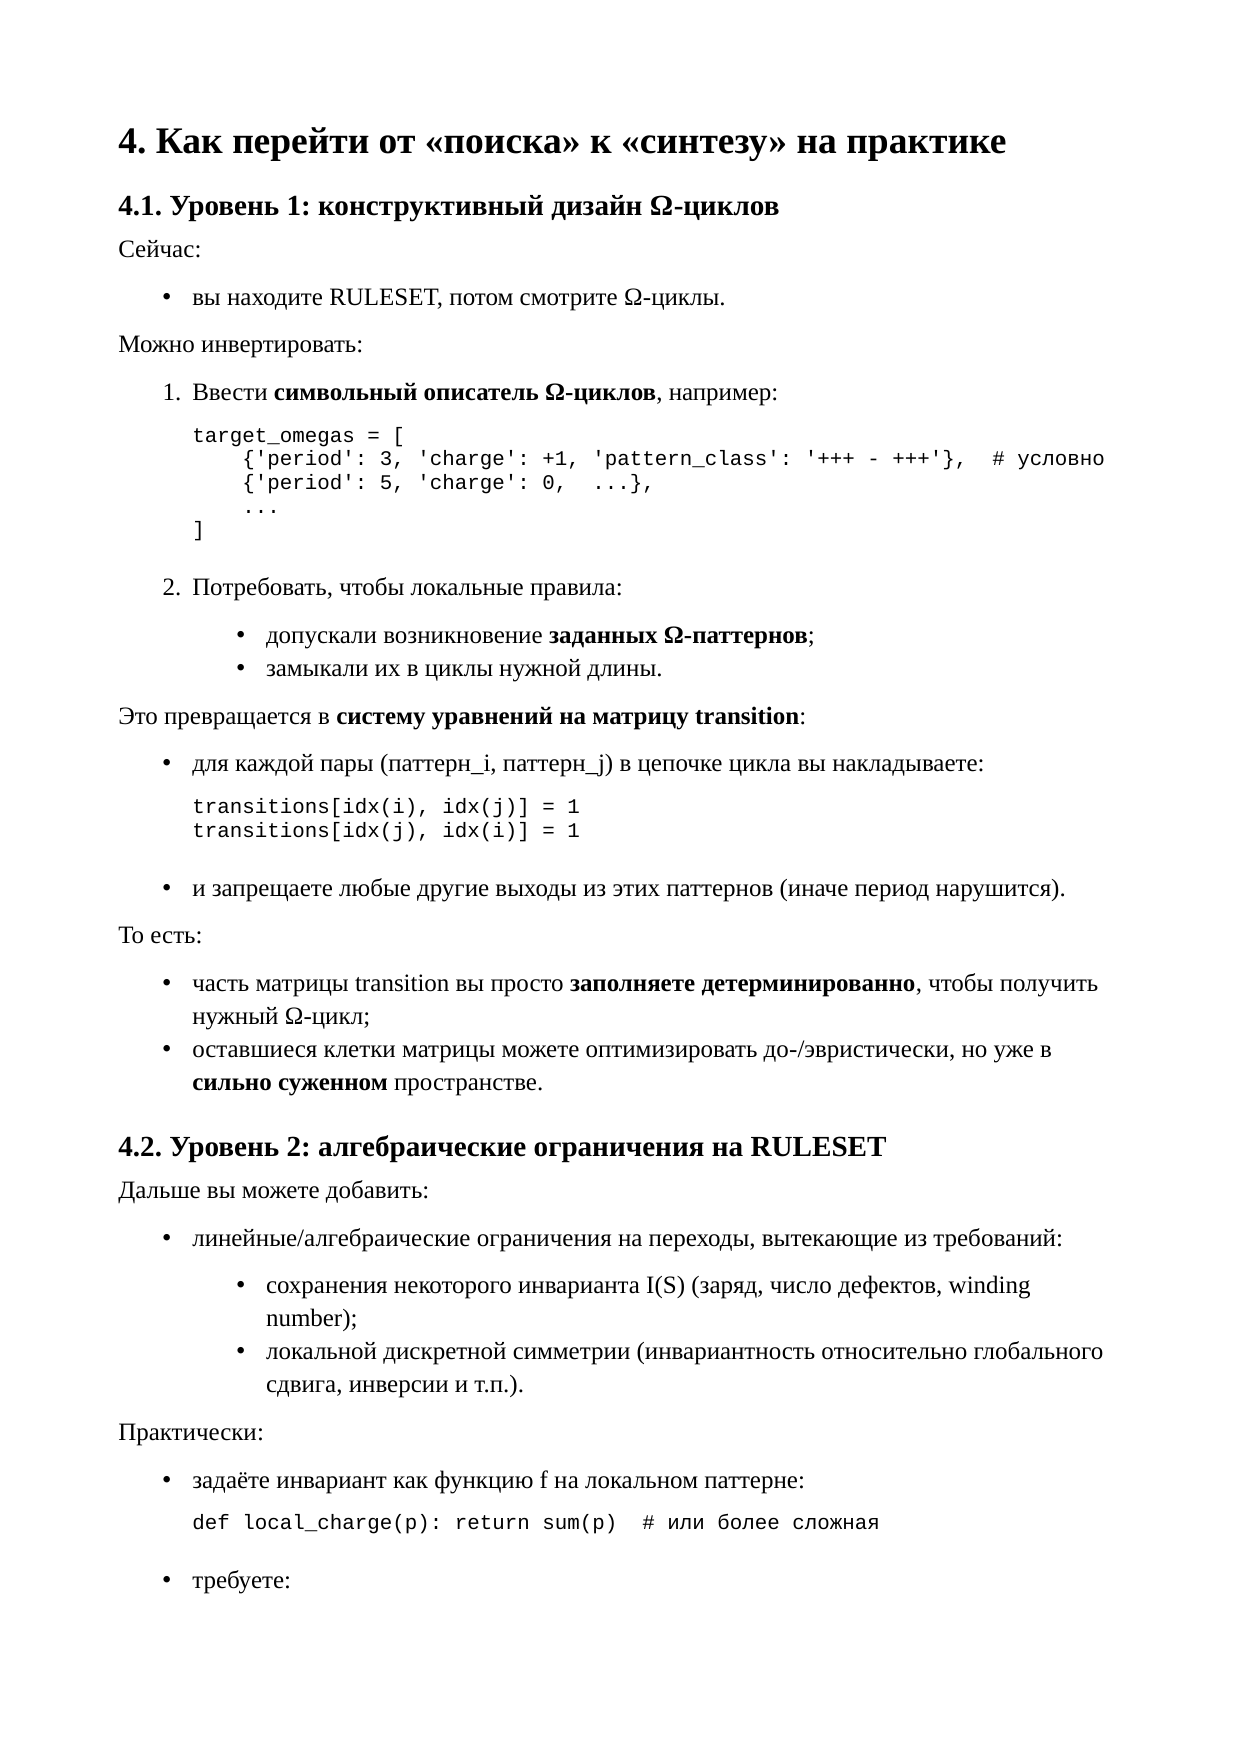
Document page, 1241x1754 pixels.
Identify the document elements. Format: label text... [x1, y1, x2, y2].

list локальной дискретной симметрии (инвариантность относительно глобального сдвига, инверсии и т.п.). [236, 1336, 1122, 1398]
list замыкали их в циклы нужной длины. [236, 653, 1122, 682]
list transitions[idx(j), idx(i)] = 1 [162, 819, 1122, 843]
list допускали возникновение заданных Ω‑паттернов; [236, 620, 1122, 649]
text То есть: [118, 920, 1122, 949]
list transitions[idx(i), idx(j)] = 1 [162, 796, 1122, 819]
list {'period': 5, 'charge': 0, ...}, [162, 472, 1122, 496]
list задаёте инвариант как функцию f на локальном паттерне: [162, 1465, 1122, 1493]
list {'period': 3, 'charge': +1, 'pattern_class': '+++ - +++'}, # условно [162, 448, 1122, 472]
list target_omegas = [ [162, 425, 1122, 448]
list часть матрицы transition вы просто заполняете детерминированно, чтобы получить нужный Ω‑цикл; [162, 968, 1122, 1030]
list Потребовать, чтобы локальные правила: [162, 572, 1122, 601]
subtitle 4.1. Уровень 1: конструктивный дизайн Ω‑циклов [118, 188, 1122, 222]
list вы находите RULESET, потом смотрите Ω‑циклы. [162, 282, 1122, 311]
text Практически: [118, 1417, 1122, 1446]
list и запрещаете любые другие выходы из этих паттернов (иначе период нарушится). [162, 873, 1122, 901]
subtitle 4.2. Уровень 2: алгебраические ограничения на RULESET [118, 1129, 1122, 1163]
list ... [162, 496, 1122, 519]
subtitle 4. Как перейти от «поиска» к «синтезу» на практике [118, 118, 1122, 161]
list линейные/алгебраические ограничения на переходы, вытекающие из требований: [162, 1223, 1122, 1252]
list для каждой пары (паттерн_i, паттерн_j) в цепочке цикла вы накладываете: [162, 748, 1122, 777]
text Можно инвертировать: [118, 329, 1122, 358]
text Сейчас: [118, 234, 1122, 263]
list сохранения некоторого инварианта I(S) (заряд, число дефектов, winding number); [236, 1270, 1122, 1332]
list def local_charge(p): return sum(p) # или более сложная [162, 1512, 1122, 1536]
list требуете: [162, 1565, 1122, 1594]
text Это превращается в систему уравнений на матрицу transition: [118, 701, 1122, 729]
list ] [162, 519, 1122, 543]
text Дальше вы можете добавить: [118, 1175, 1122, 1204]
list Ввести символьный описатель Ω‑циклов, например: [162, 377, 1122, 406]
list оставшиеся клетки матрицы можете оптимизировать до‑/эвристически, но уже в сильно суженном пространстве. [162, 1034, 1122, 1096]
